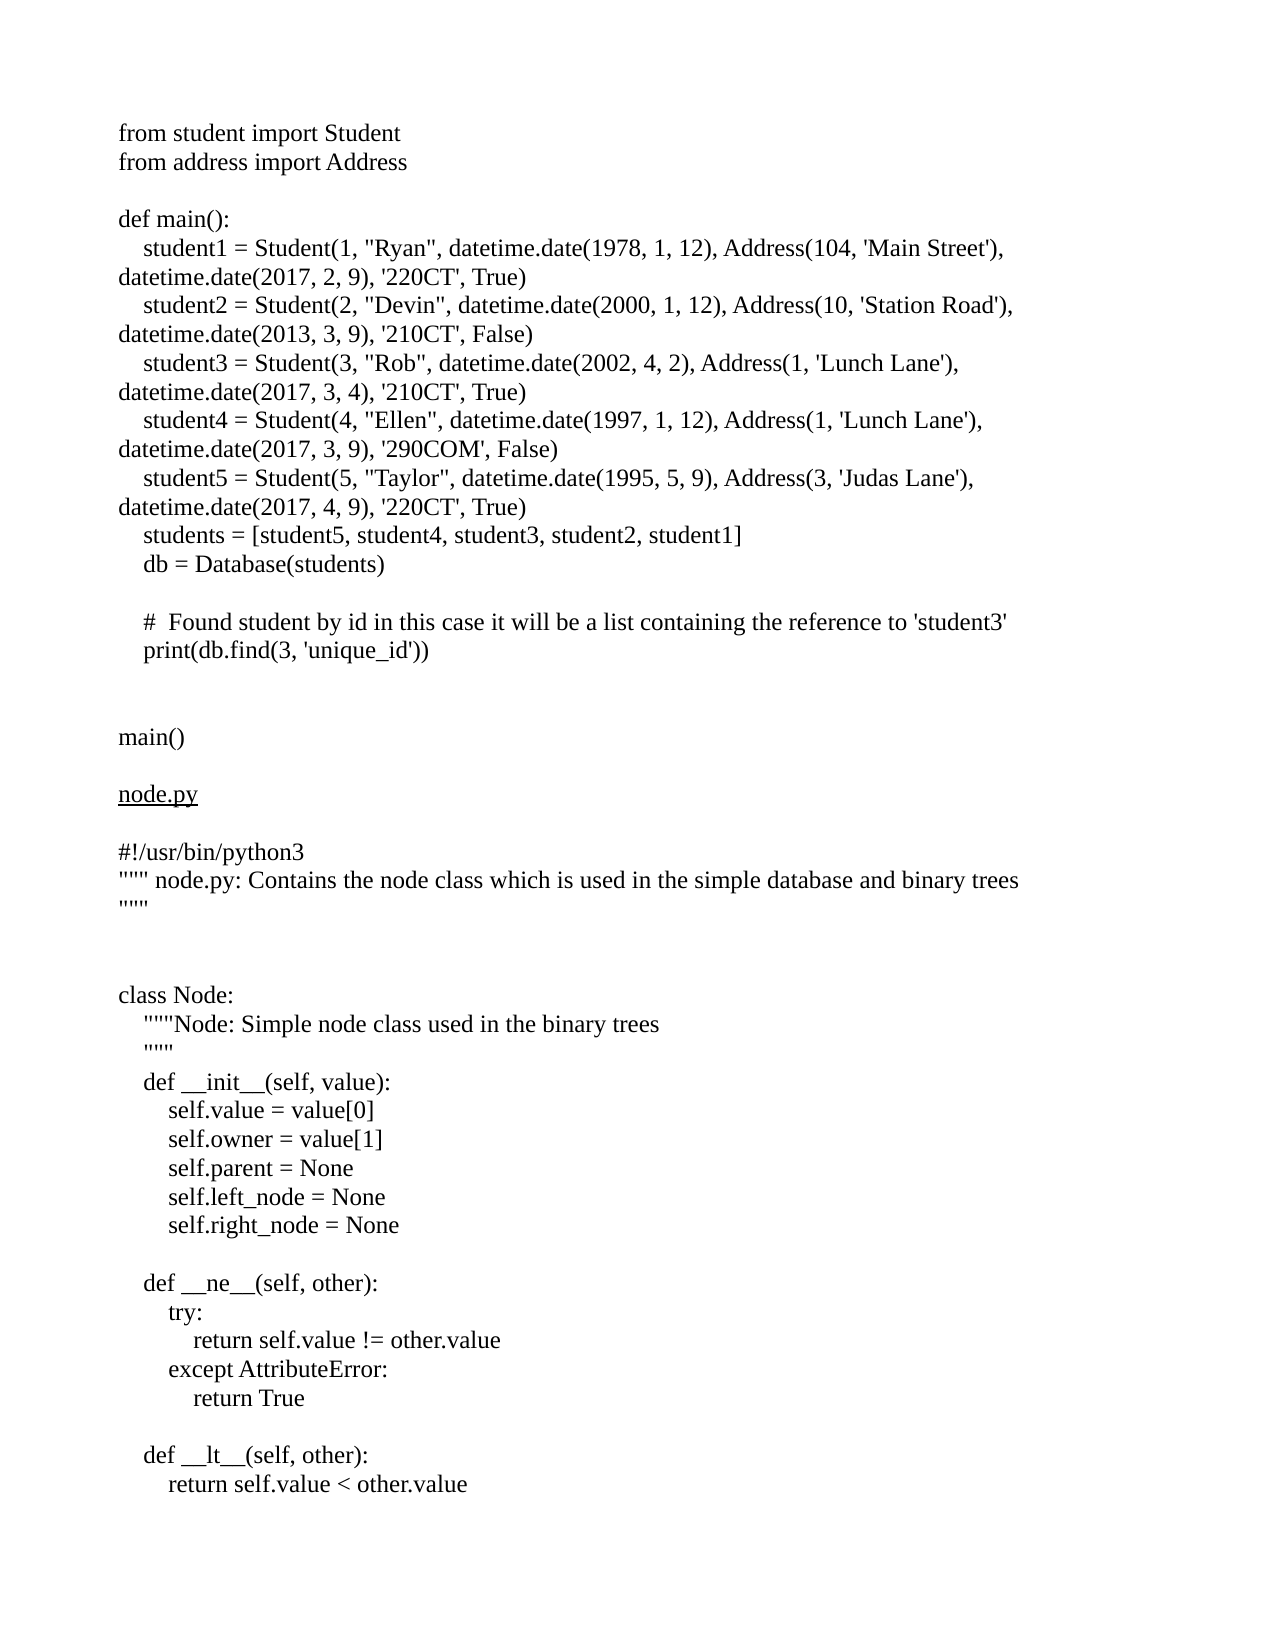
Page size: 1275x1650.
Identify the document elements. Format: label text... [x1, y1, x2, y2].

text self.right_node = None [118, 1211, 1157, 1239]
text student5 = Student(5, "Taylor", datetime.date(1995, 5, 9), Address(3, 'Judas Lane'), datetime.date(2017, 4, 9), '220CT', True) [118, 463, 1157, 521]
text student1 = Student(1, "Ryan", datetime.date(1978, 1, 12), Address(104, 'Main Street'), datetime.date(2017, 2, 9), '220CT', True) [118, 233, 1157, 291]
text student4 = Student(4, "Ellen", datetime.date(1997, 1, 12), Address(1, 'Lunch Lane'), datetime.date(2017, 3, 9), '290COM', False) [118, 406, 1157, 463]
text return self.value != other.value [118, 1326, 1157, 1354]
text student2 = Student(2, "Devin", datetime.date(2000, 1, 12), Address(10, 'Station Road'), datetime.date(2013, 3, 9), '210CT', False) [118, 291, 1157, 348]
text """ node.py: Contains the node class which is used in the simple database and binary trees [118, 866, 1157, 894]
text def main(): [118, 204, 1157, 233]
text self.parent = None [118, 1153, 1157, 1182]
text def __init__(self, value): [118, 1067, 1157, 1096]
text self.value = value[0] [118, 1096, 1157, 1124]
text from student import Student [118, 118, 1157, 147]
text node.py [118, 779, 1157, 808]
text return True [118, 1383, 1157, 1412]
text self.owner = value[1] [118, 1124, 1157, 1153]
text student3 = Student(3, "Rob", datetime.date(2002, 4, 2), Address(1, 'Lunch Lane'), datetime.date(2017, 3, 4), '210CT', True) [118, 348, 1157, 406]
text """Node: Simple node class used in the binary trees [118, 1009, 1157, 1038]
text try: [118, 1297, 1157, 1326]
text except AttributeError: [118, 1354, 1157, 1383]
text """ [118, 894, 1157, 923]
text from address import Address [118, 147, 1157, 176]
text def __lt__(self, other): [118, 1441, 1157, 1469]
text """ [118, 1038, 1157, 1067]
text self.left_node = None [118, 1182, 1157, 1211]
text class Node: [118, 981, 1157, 1009]
text main() [118, 722, 1157, 751]
text def __ne__(self, other): [118, 1268, 1157, 1297]
text return self.value < other.value [118, 1469, 1157, 1498]
text print(db.find(3, 'unique_id')) [118, 636, 1157, 664]
text db = Database(students) [118, 549, 1157, 578]
text students = [student5, student4, student3, student2, student1] [118, 521, 1157, 549]
text #!/usr/bin/python3 [118, 837, 1157, 866]
text # Found student by id in this case it will be a list containing the reference to 'student3' [118, 607, 1157, 636]
